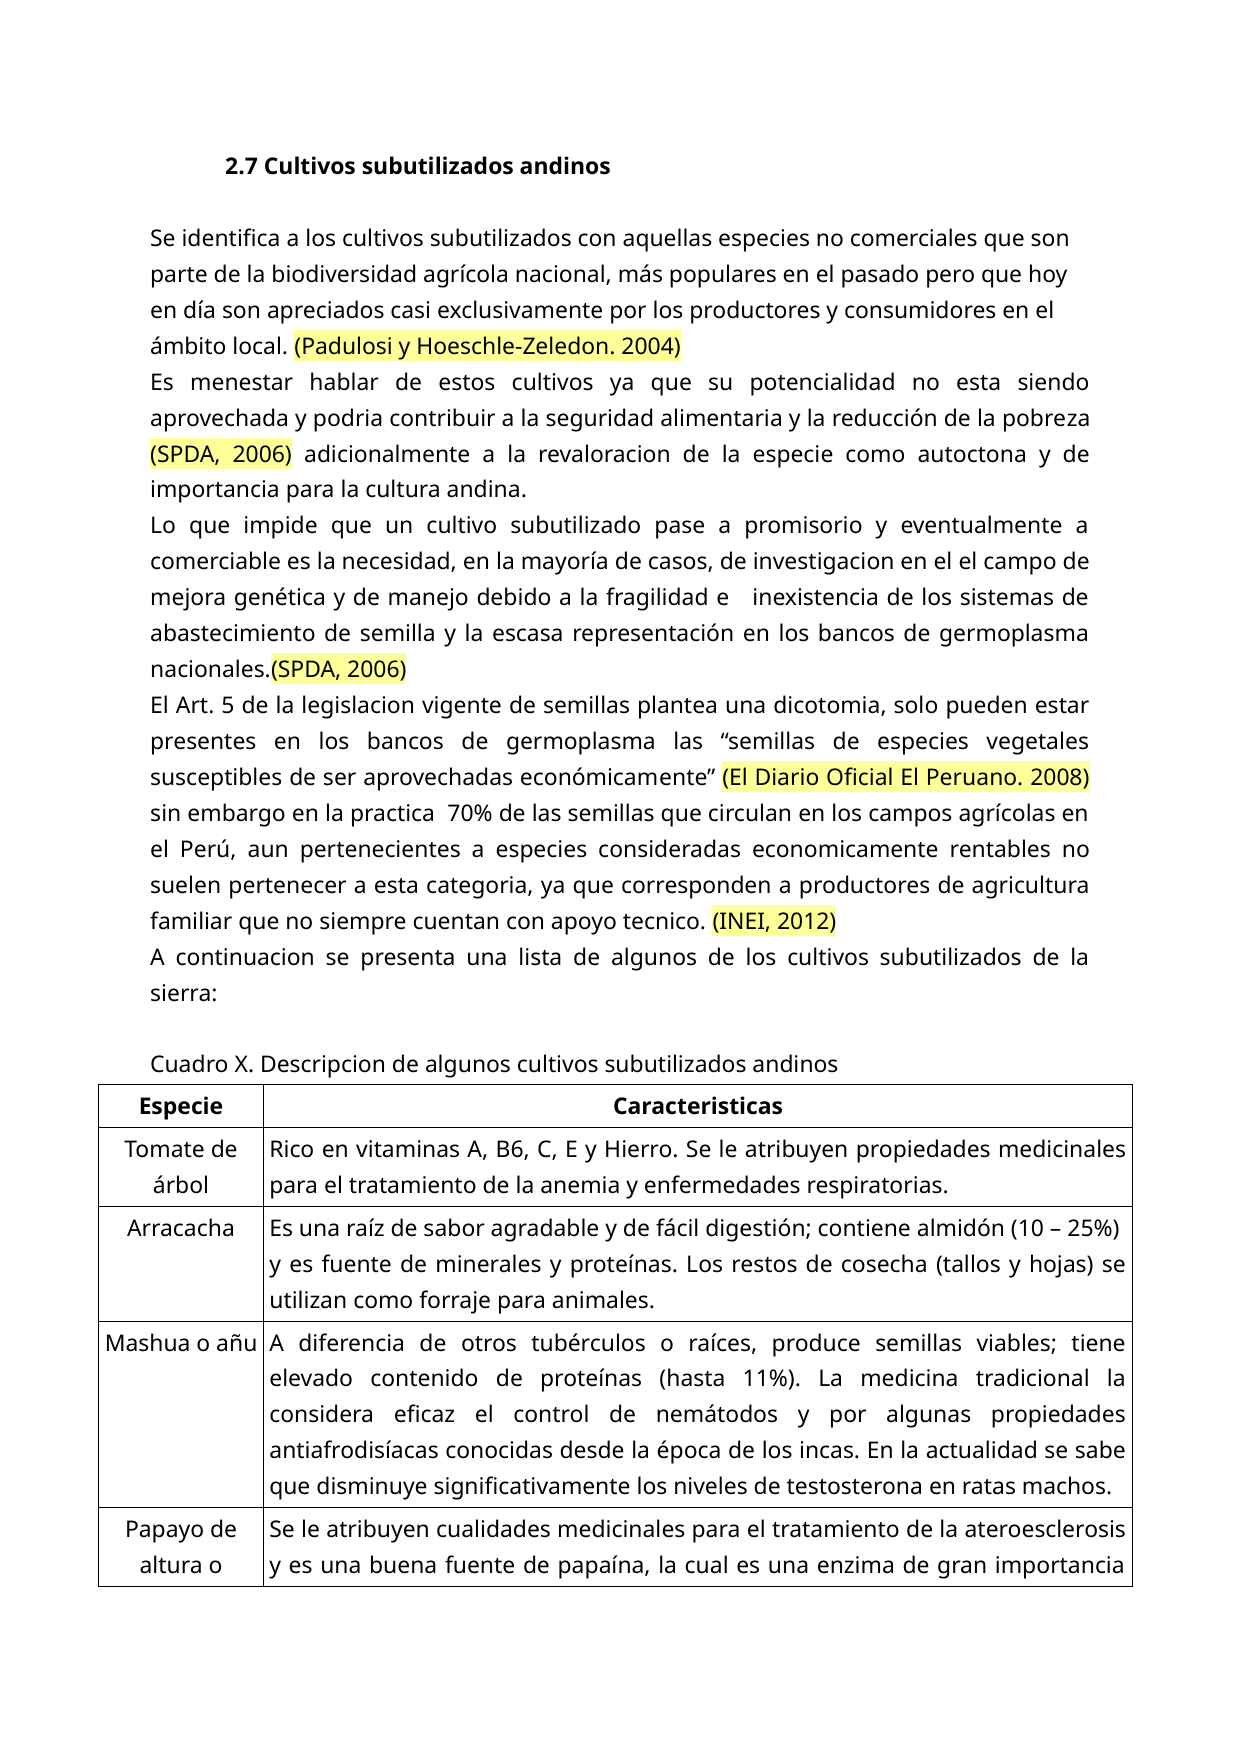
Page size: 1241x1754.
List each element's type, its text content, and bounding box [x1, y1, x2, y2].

list El Art. 5 de la legislacion vigente de semillas plantea una dicotomia, solo pueden estar presentes en los bancos de germoplasma las “semillas de especies vegetales susceptibles de ser aprovechadas económicamente” (El Diario Oficial El Peruano. 2008) sin embargo en la practica 70% de las semillas que circulan en los campos agrícolas en el Perú, aun pertenecientes a especies consideradas economicamente rentables no suelen pertenecer a esta categoria, ya que corresponden a productores de agricultura familiar que no siempre cuentan con apoyo tecnico. (INEI, 2012) [150, 689, 1090, 936]
table_cell Tomate de árbol [99, 1128, 263, 1206]
table_cell Rico en vitaminas A, B6, C, E y Hierro. Se le atribuyen propiedades medicinales para el tratamiento de la anemia y enfermedades respiratorias. [264, 1128, 1132, 1206]
list 2.7 Cultivos subutilizados andinos [225, 150, 1090, 181]
list Se identifica a los cultivos subutilizados con aquellas especies no comerciales que son parte de la biodiversidad agrícola nacional, más populares en el pasado pero que hoy en día son apreciados casi exclusivamente por los productores y consumidores en el ámbito local. (Padulosi y Hoeschle-Zeledon. 2004) [150, 222, 1090, 361]
list Lo que impide que un cultivo subutilizado pase a promisorio y eventualmente a comerciable es la necesidad, en la mayoría de casos, de investigacion en el el campo de mejora genética y de manejo debido a la fragilidad e inexistencia de los sistemas de abastecimiento de semilla y la escasa representación en los bancos de germoplasma nacionales.(SPDA, 2006) [150, 509, 1090, 684]
table_cell Papayo de altura o [99, 1508, 263, 1586]
list A continuacion se presenta una lista de algunos de los cultivos subutilizados de la sierra: [150, 941, 1090, 1008]
table_cell A diferencia de otros tubérculos o raíces, produce semillas viables; tiene elevado contenido de proteínas (hasta 11%). La medicina tradicional la considera eficaz el control de nemátodos y por algunas propiedades antiafrodisíacas conocidas desde la época de los incas. En la actualidad se sabe que disminuye significativamente los niveles de testosterona en ratas machos. [264, 1322, 1132, 1507]
table_cell Se le atribuyen cualidades medicinales para el tratamiento de la ateroesclerosis y es una buena fuente de papaína, la cual es una enzima de gran importancia [264, 1508, 1132, 1586]
table_header Especie [99, 1085, 263, 1127]
table_cell Mashua o añu [99, 1322, 263, 1507]
list Es menestar hablar de estos cultivos ya que su potencialidad no esta siendo aprovechada y podria contribuir a la seguridad alimentaria y la reducción de la pobreza (SPDA, 2006) adicionalmente a la revaloracion de la especie como autoctona y de importancia para la cultura andina. [150, 366, 1090, 505]
table_cell Arracacha [99, 1207, 263, 1321]
table_cell Es una raíz de sabor agradable y de fácil digestión; contiene almidón (10 – 25%) y es fuente de minerales y proteínas. Los restos de cosecha (tallos y hojas) se utilizan como forraje para animales. [264, 1207, 1132, 1321]
text Cuadro X. Descripcion de algunos cultivos subutilizados andinos [150, 1048, 1090, 1080]
table_header Caracteristicas [264, 1085, 1132, 1127]
